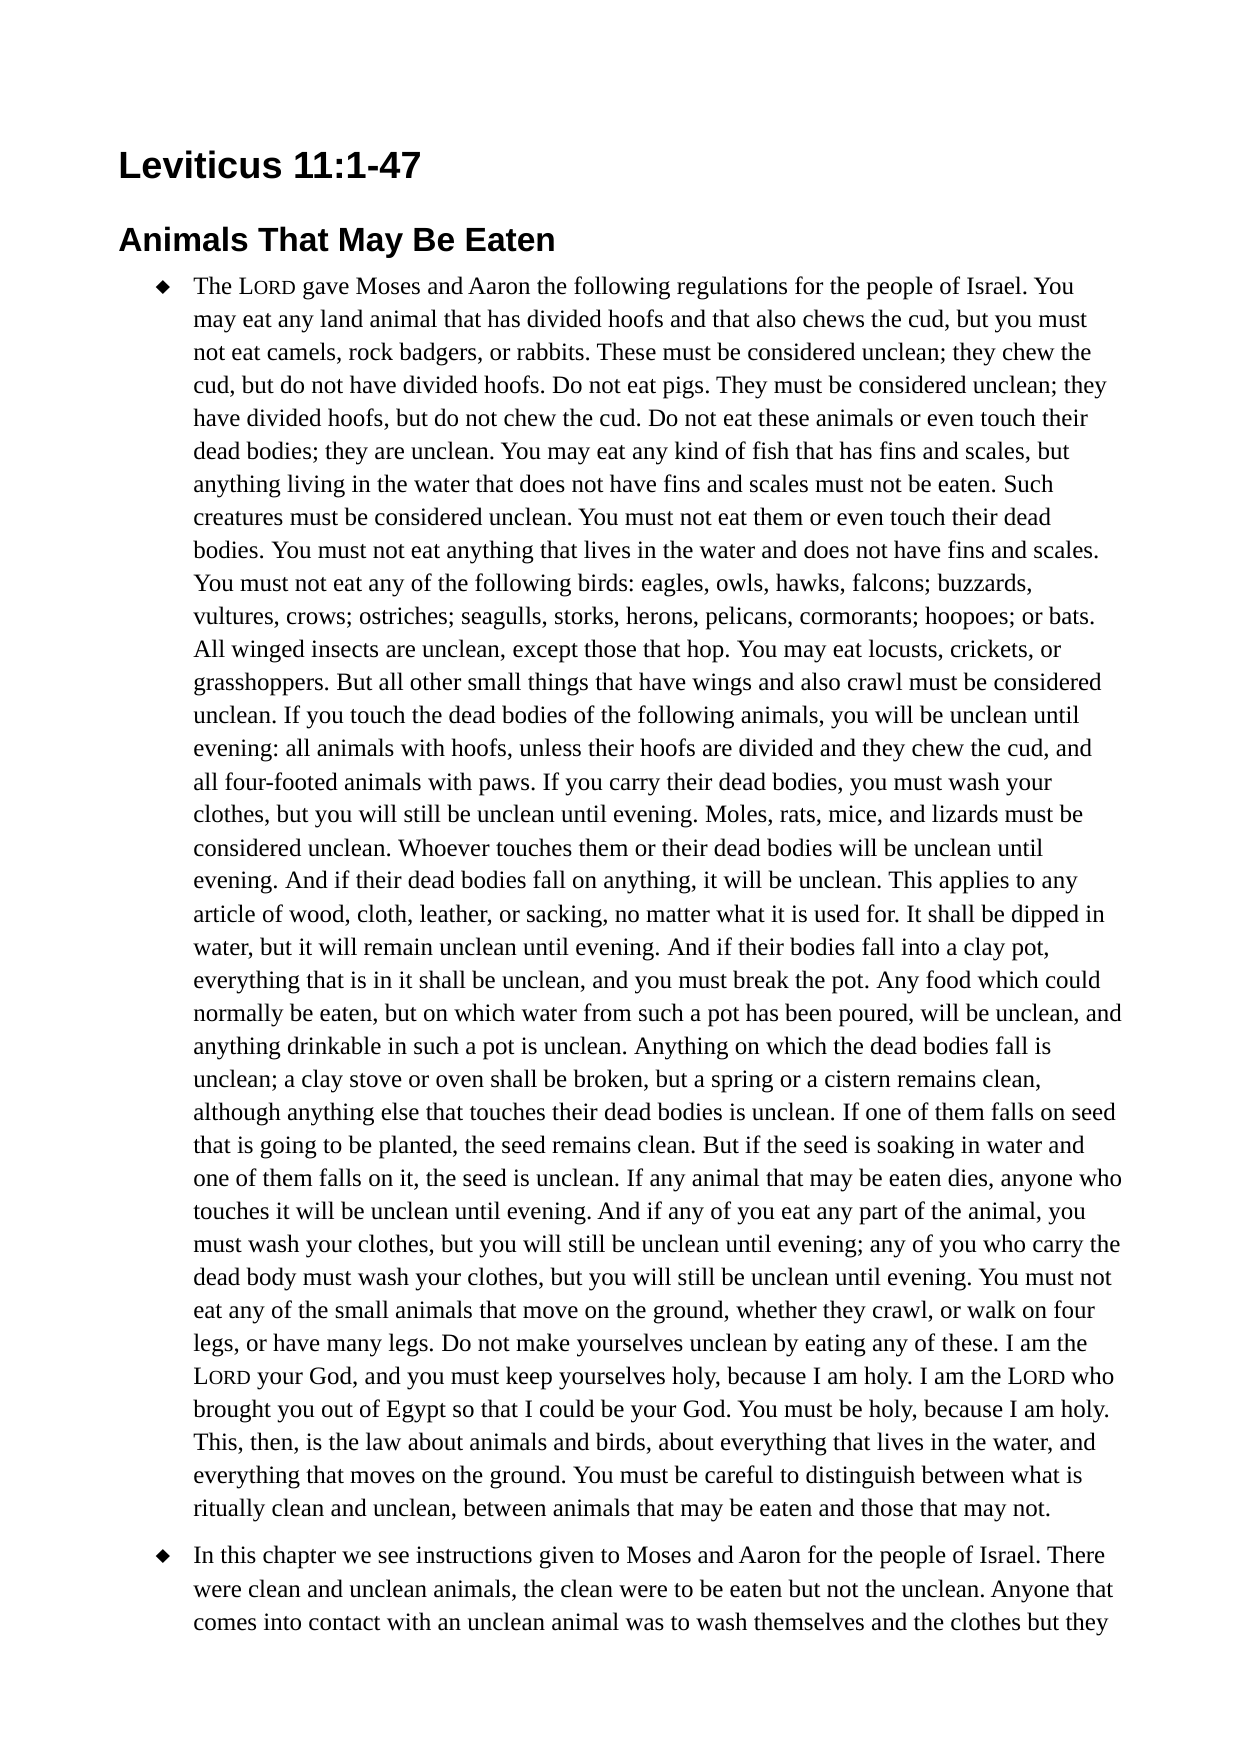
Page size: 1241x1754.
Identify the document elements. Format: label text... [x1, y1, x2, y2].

subtitle Leviticus 11:1-47 [118, 143, 1122, 187]
subtitle Animals That May Be Eaten [118, 220, 1122, 259]
list The Lord gave Moses and Aaron the following regulations for the people of Israel. You may eat any land animal that has divided hoofs and that also chews the cud, but you must not eat camels, rock badgers, or rabbits. These must be considered unclean; they chew the cud, but do not have divided hoofs. Do not eat pigs. They must be considered unclean; they have divided hoofs, but do not chew the cud. Do not eat these animals or even touch their dead bodies; they are unclean. You may eat any kind of fish that has fins and scales, but anything living in the water that does not have fins and scales must not be eaten. Such creatures must be considered unclean. You must not eat them or even touch their dead bodies. You must not eat anything that lives in the water and does not have fins and scales. You must not eat any of the following birds: eagles, owls, hawks, falcons; buzzards, vultures, crows; ostriches; seagulls, storks, herons, pelicans, cormorants; hoopoes; or bats. All winged insects are unclean, except those that hop. You may eat locusts, crickets, or grasshoppers. But all other small things that have wings and also crawl must be considered unclean. If you touch the dead bodies of the following animals, you will be unclean until evening: all animals with hoofs, unless their hoofs are divided and they chew the cud, and all four-footed animals with paws. If you carry their dead bodies, you must wash your clothes, but you will still be unclean until evening. Moles, rats, mice, and lizards must be considered unclean. Whoever touches them or their dead bodies will be unclean until evening. And if their dead bodies fall on anything, it will be unclean. This applies to any article of wood, cloth, leather, or sacking, no matter what it is used for. It shall be dipped in water, but it will remain unclean until evening. And if their bodies fall into a clay pot, everything that is in it shall be unclean, and you must break the pot. Any food which could normally be eaten, but on which water from such a pot has been poured, will be unclean, and anything drinkable in such a pot is unclean. Anything on which the dead bodies fall is unclean; a clay stove or oven shall be broken, but a spring or a cistern remains clean, although anything else that touches their dead bodies is unclean. If one of them falls on seed that is going to be planted, the seed remains clean. But if the seed is soaking in water and one of them falls on it, the seed is unclean. If any animal that may be eaten dies, anyone who touches it will be unclean until evening. And if any of you eat any part of the animal, you must wash your clothes, but you will still be unclean until evening; any of you who carry the dead body must wash your clothes, but you will still be unclean until evening. You must not eat any of the small animals that move on the ground, whether they crawl, or walk on four legs, or have many legs. Do not make yourselves unclean by eating any of these. I am the Lord your God, and you must keep yourselves holy, because I am holy. I am the Lord who brought you out of Egypt so that I could be your God. You must be holy, because I am holy. This, then, is the law about animals and birds, about everything that lives in the water, and everything that moves on the ground. You must be careful to distinguish between what is ritually clean and unclean, between animals that may be eaten and those that may not. [156, 271, 1122, 1522]
list In this chapter we see instructions given to Moses and Aaron for the people of Israel. There were clean and unclean animals, the clean were to be eaten but not the unclean. Anyone that comes into contact with an unclean animal was to wash themselves and the clothes but they [156, 1541, 1122, 1635]
